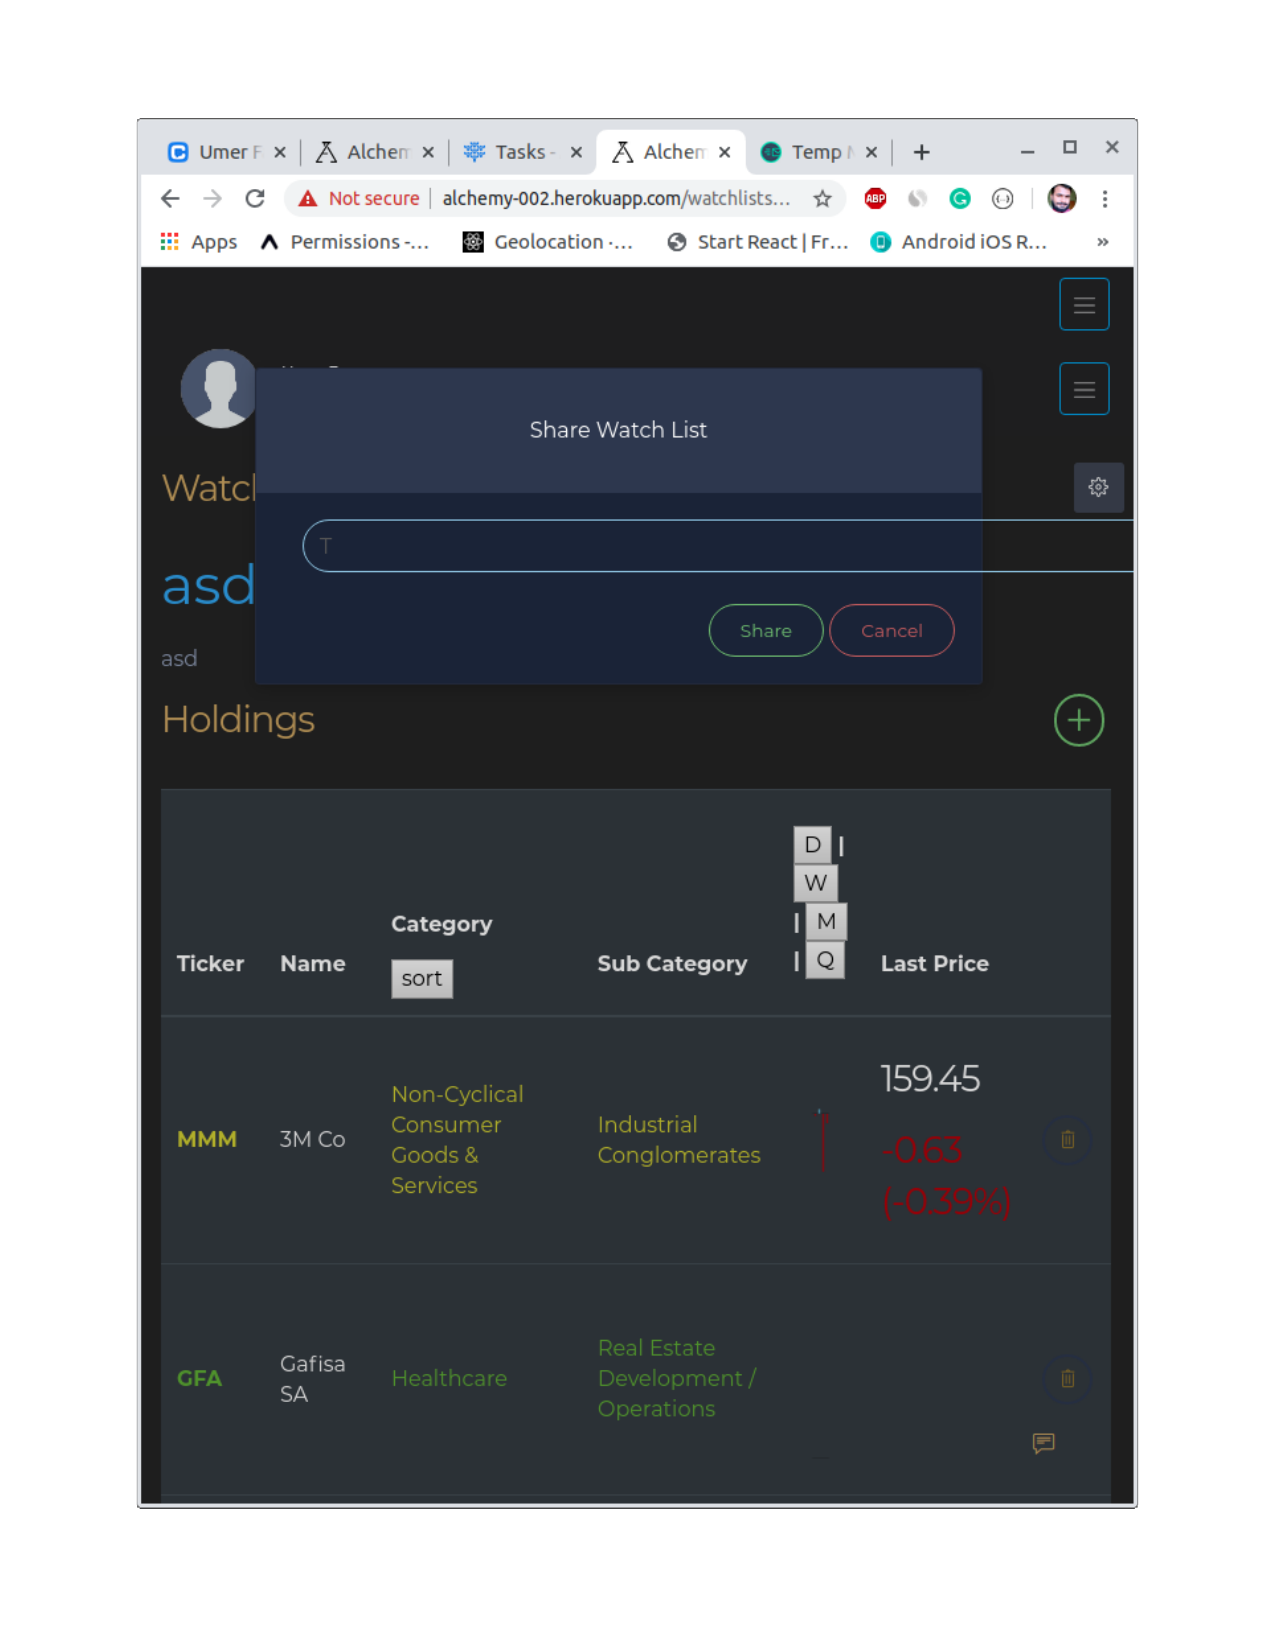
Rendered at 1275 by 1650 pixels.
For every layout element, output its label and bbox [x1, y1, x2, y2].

picture [136, 118, 1139, 1509]
